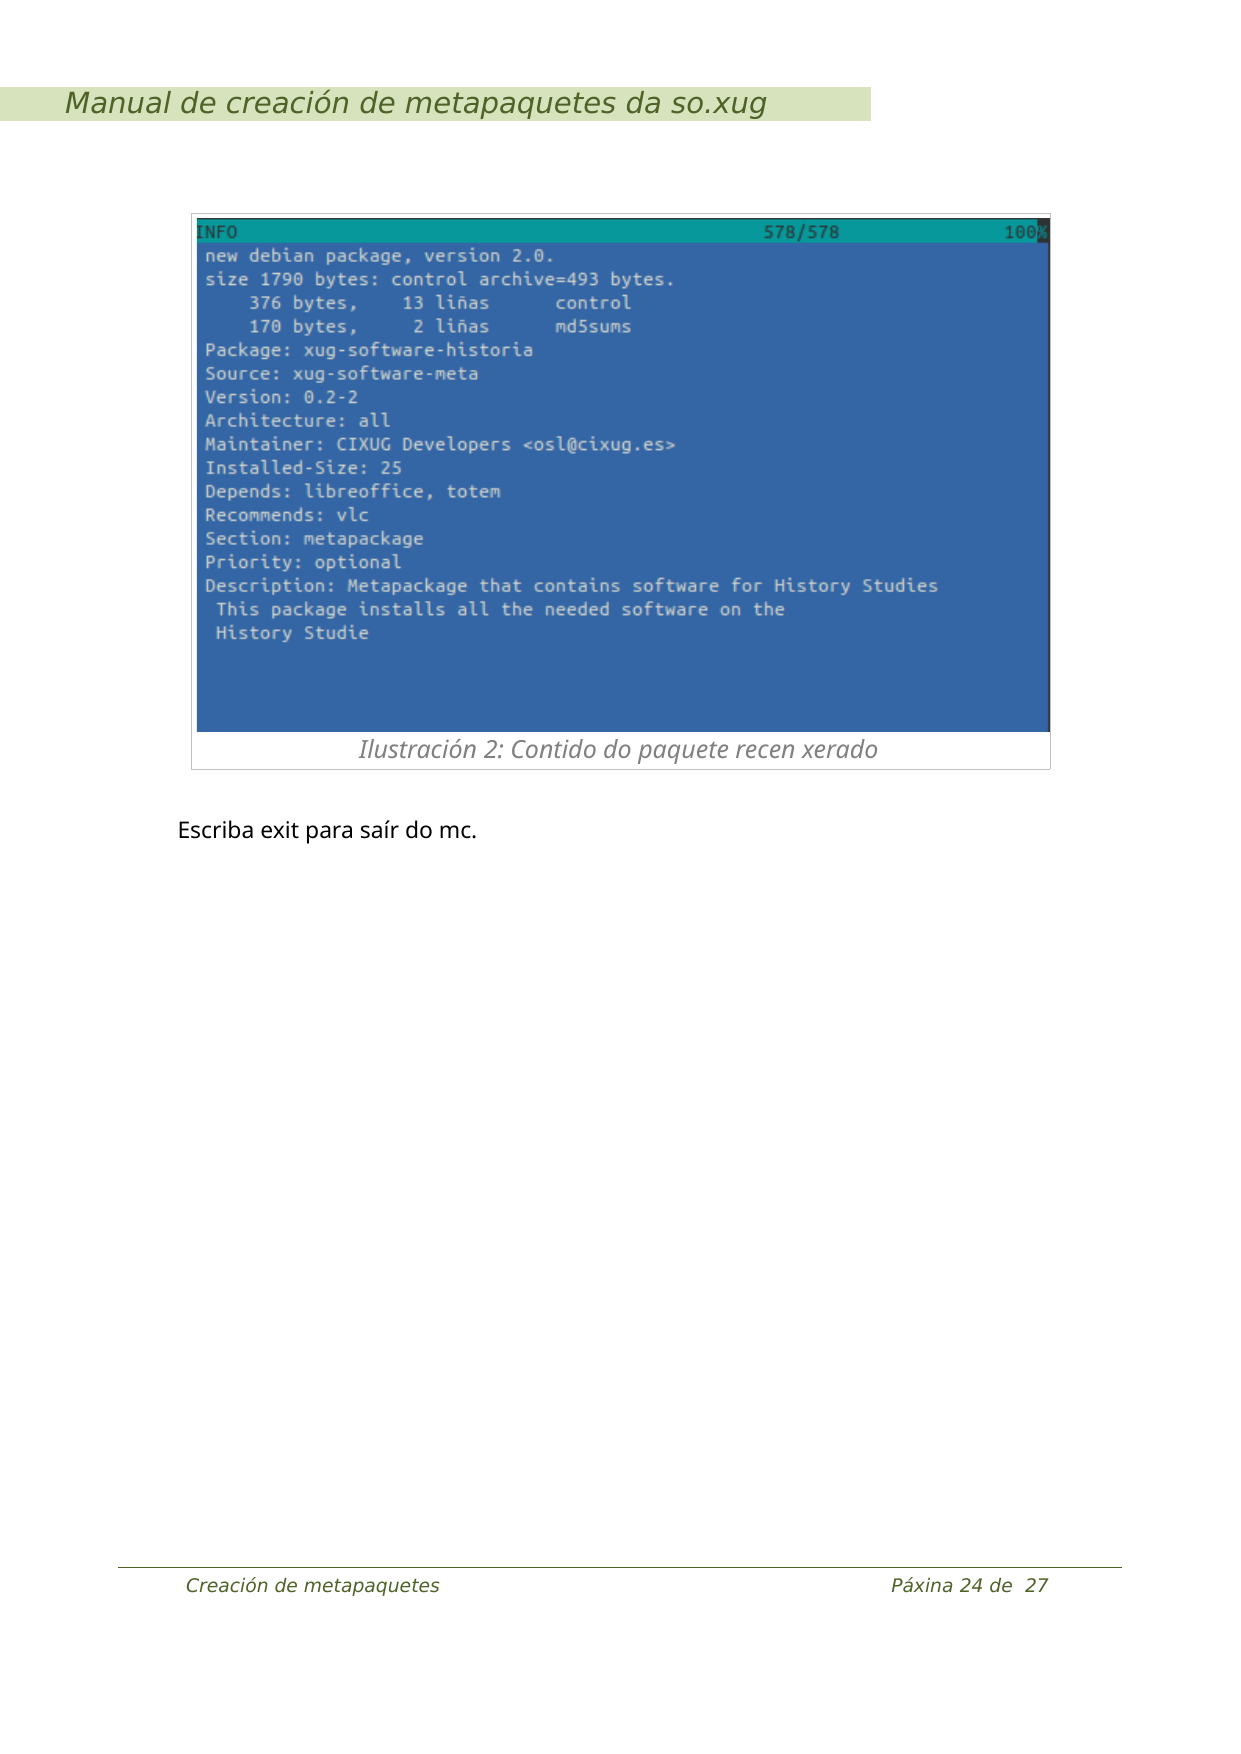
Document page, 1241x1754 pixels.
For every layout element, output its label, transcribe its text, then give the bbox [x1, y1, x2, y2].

text Escriba exit para saír do mc. [177, 201, 1063, 845]
picture [196, 218, 1050, 732]
text Ilustración 2: Contido do paquete recen xerado [253, 732, 988, 766]
